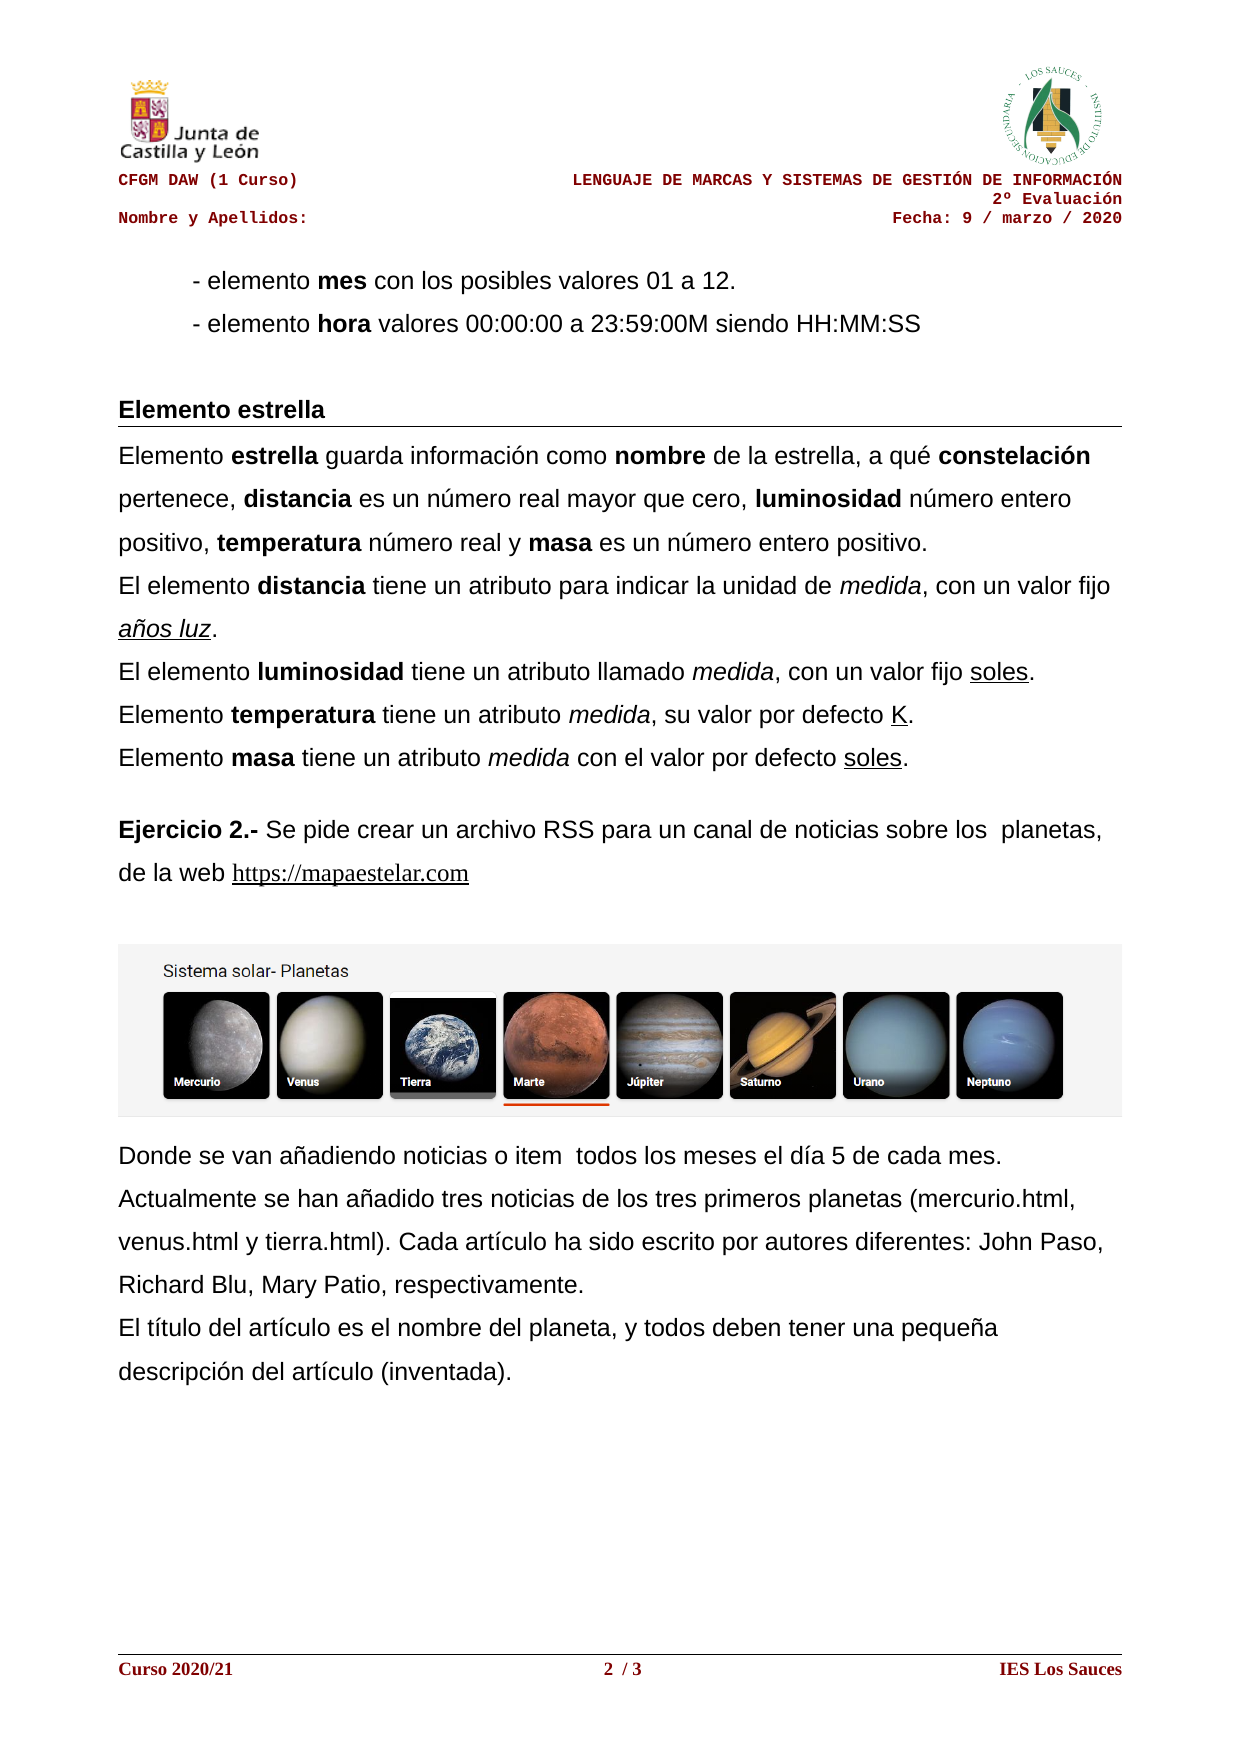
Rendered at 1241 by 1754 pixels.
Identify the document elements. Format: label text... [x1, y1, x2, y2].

text - elemento mes con los posibles valores 01 a 12. [192, 266, 1122, 294]
text Elemento estrella guarda información como nombre de la estrella, a qué constelación pertenece, distancia es un número real mayor que cero, luminosidad número entero positivo, temperatura número real y masa es un número entero positivo. [118, 441, 1122, 556]
text El elemento luminosidad tiene un atributo llamado medida, con un valor fijo soles. [118, 657, 1122, 686]
text Elemento masa tiene un atributo medida con el valor por defecto soles. [118, 743, 1122, 772]
text El elemento distancia tiene un atributo para indicar la unidad de medida, con un valor fijo años luz. [118, 571, 1122, 642]
text Donde se van añadiendo noticias o item todos los meses el día 5 de cada mes. Actualmente se han añadido tres noticias de los tres primeros planetas (mercurio.html, venus.html y tierra.html). Cada artículo ha sido escrito por autores diferentes: John Paso, Richard Blu, Mary Patio, respectivamente. [118, 1141, 1122, 1299]
text - elemento hora valores 00:00:00 a 23:59:00M siendo HH:MM:SS [192, 309, 1122, 337]
text Elemento temperatura tiene un atributo medida, su valor por defecto K. [118, 700, 1122, 729]
text Elemento estrella [118, 395, 1122, 426]
text El título del artículo es el nombre del planeta, y todos deben tener una pequeña descripción del artículo (inventada). [118, 1313, 1122, 1385]
text Ejercicio 2.- Se pide crear un archivo RSS para un canal de noticias sobre los planetas, de la web https://mapaestelar.com [118, 815, 1122, 887]
